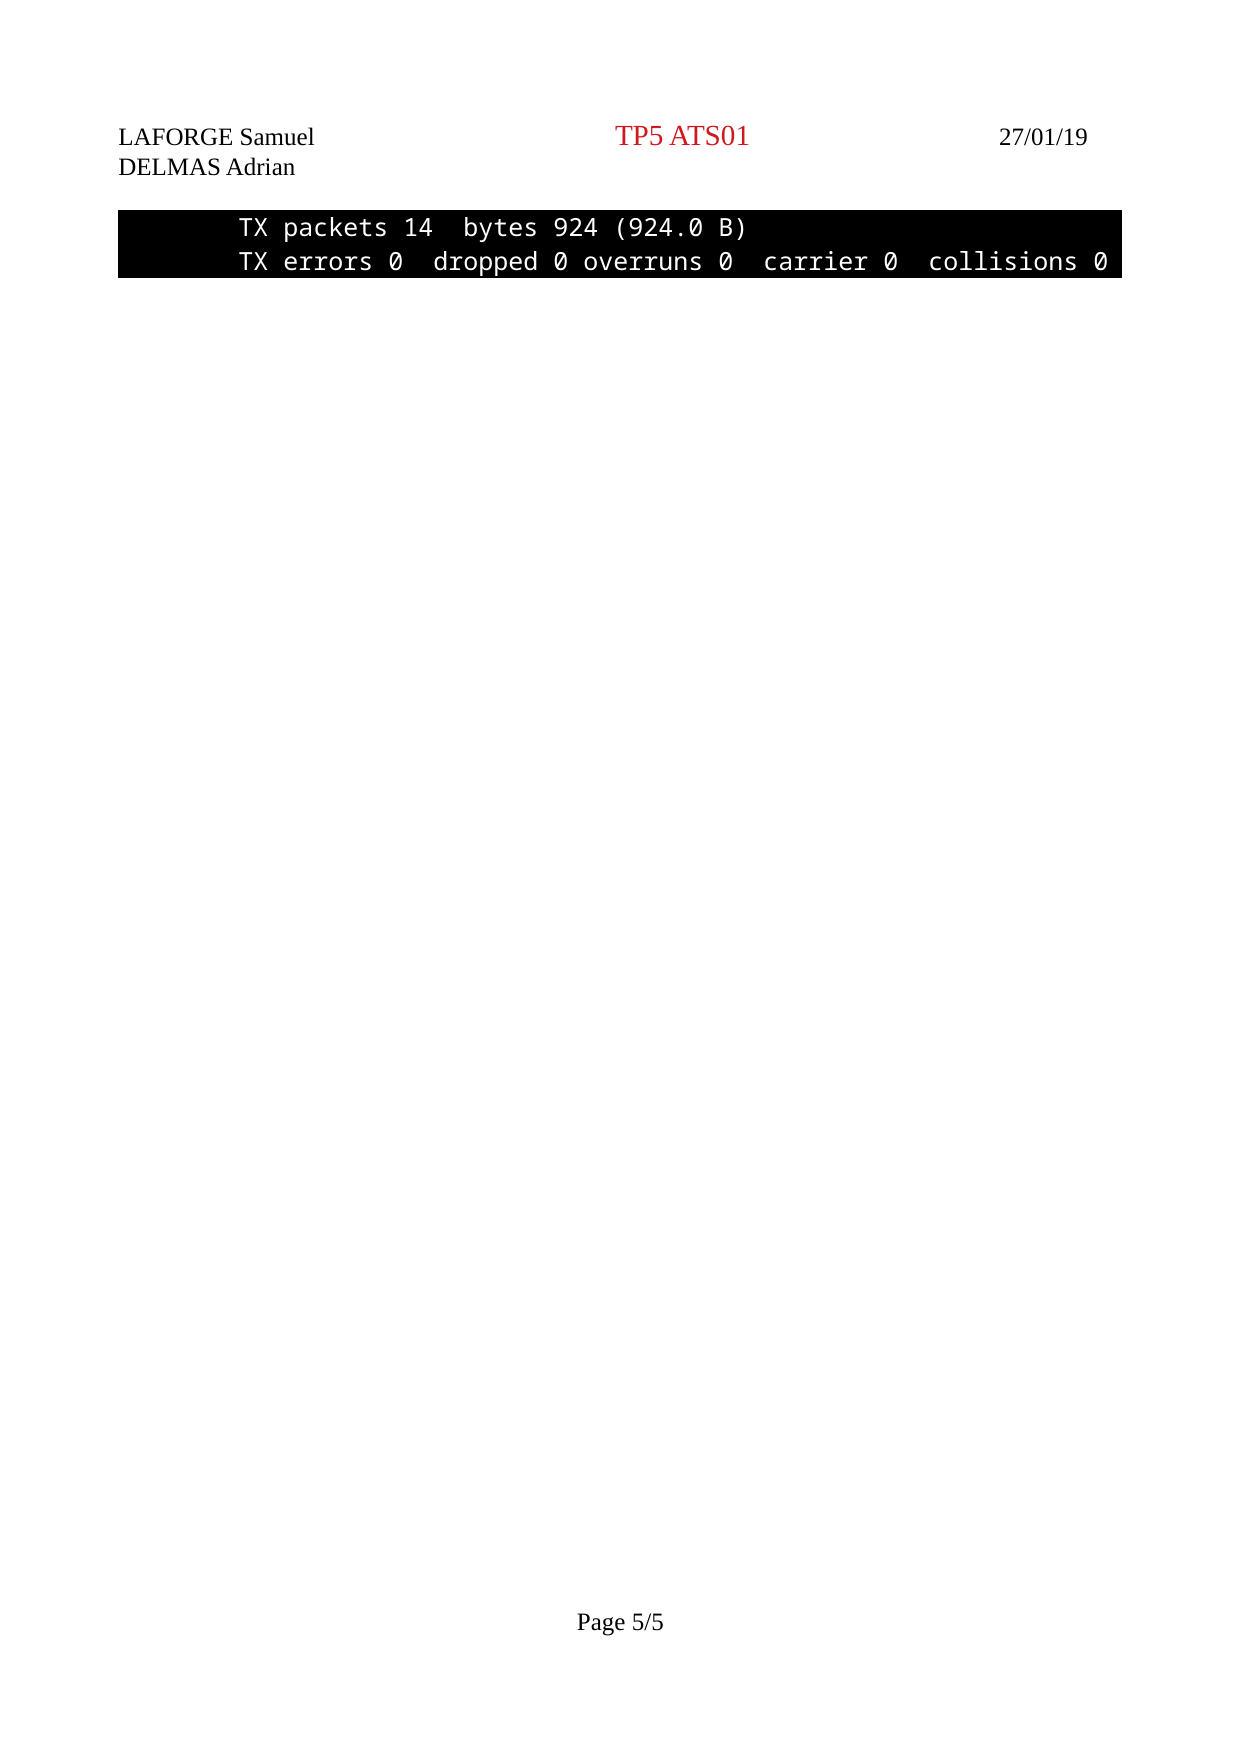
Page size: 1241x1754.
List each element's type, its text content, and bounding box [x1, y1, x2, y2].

text TX errors 0 dropped 0 overruns 0 carrier 0 collisions 0 [118, 244, 1122, 278]
text TX packets 14 bytes 924 (924.0 B) [118, 210, 1122, 244]
